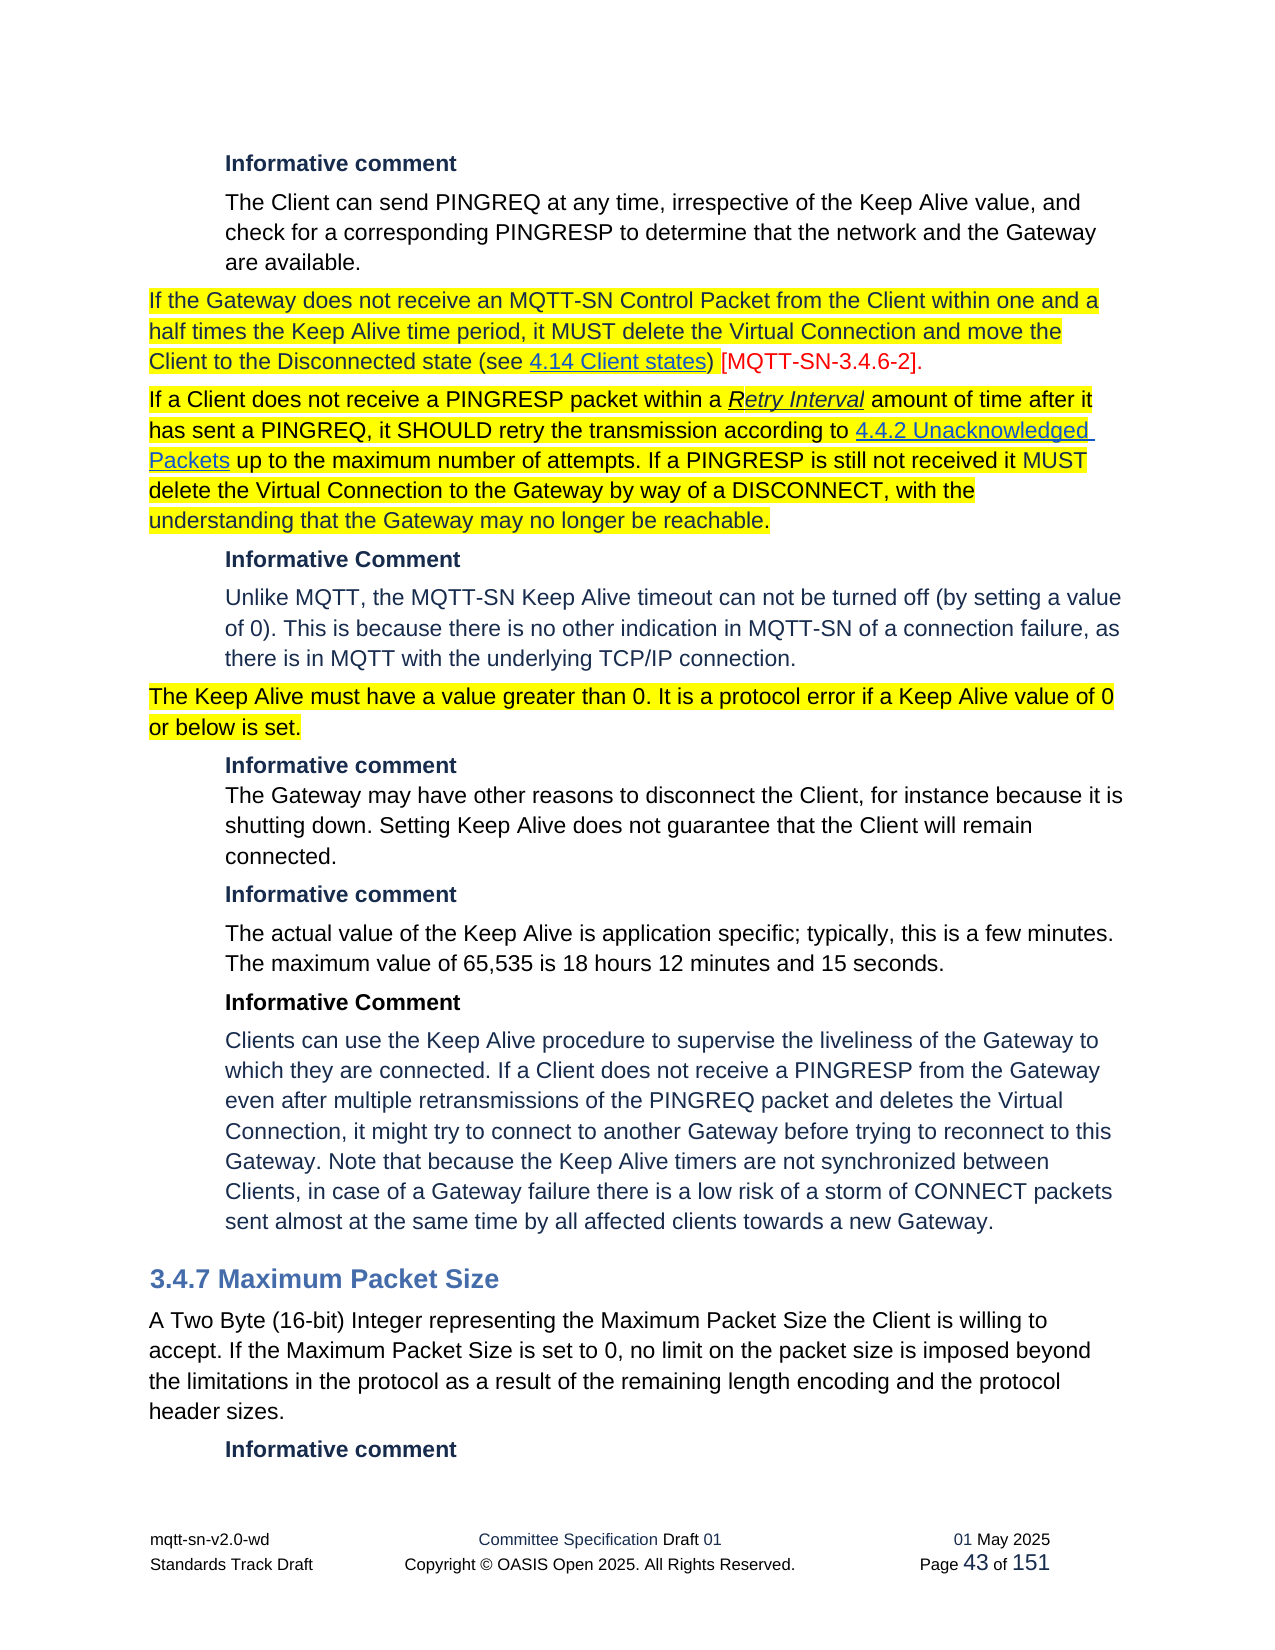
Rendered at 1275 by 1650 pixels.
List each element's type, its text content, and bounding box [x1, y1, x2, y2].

text Informative Comment [225, 988, 1124, 1015]
text Informative Comment [224, 546, 1124, 572]
text The actual value of the Keep Alive is application specific; typically, this is a few minutes. The maximum value of 65,535 is 18 hours 12 minutes and 15 seconds. [225, 920, 1124, 976]
text Clients can use the Keep Alive procedure to supervise the liveliness of the Gateway to which they are connected. If a Client does not receive a PINGRESP from the Gateway even after multiple retransmissions of the PINGREQ packet and deletes the Virtual Connection, it might try to connect to another Gateway before trying to reconnect to this Gateway. Note that because the Keep Alive timers are not synchronized between Clients, in case of a Gateway failure there is a low risk of a storm of CONNECT packets sent almost at the same time by all affected clients towards a new Gateway. [225, 1027, 1124, 1235]
text The Client can send PINGREQ at any time, irrespective of the Keep Alive value, and check for a corresponding PINGRESP to determine that the network and the Gateway are available. [225, 188, 1124, 275]
text Informative comment [225, 881, 1124, 908]
text The Keep Alive must have a value greater than 0. It is a protocol error if a Keep Alive value of 0 or below is set. [148, 683, 1124, 740]
text Informative comment [225, 1436, 1124, 1463]
text A Two Byte (16-bit) Integer representing the Maximum Packet Size the Client is willing to accept. If the Maximum Packet Size is set to 0, no limit on the packet size is imposed beyond the limitations in the protocol as a result of the remaining length encoding and the protocol header sizes. [148, 1307, 1124, 1424]
text Informative comment The Gateway may have other reasons to disconnect the Client, for instance because it is shutting down. Setting Keep Alive does not guarantee that the Client will remain connected. [225, 752, 1124, 869]
text Informative comment [225, 150, 1124, 176]
text If a Client does not receive a PINGRESP packet within a Retry Interval amount of time after it has sent a PINGREQ, it SHOULD retry the transmission according to 4.4.2 Unacknowledged Packets up to the maximum number of attempts. If a PINGRESP is still not received it MUST delete the Virtual Connection to the Gateway by way of a DISCONNECT, with the understanding that the Gateway may no longer be reachable. [148, 386, 1124, 534]
text If the Gateway does not receive an MQTT-SN Control Packet from the Client within one and a half times the Keep Alive time period, it MUST delete the Virtual Connection and move the Client to the Disconnected state (see 4.14 Client states) [MQTT-SN-3.4.6-2]. [148, 287, 1124, 374]
text Unlike MQTT, the MQTT-SN Keep Alive timeout can not be turned off (by setting a value of 0). This is because there is no other indication in MQTT-SN of a connection failure, as there is in MQTT with the underlying TCP/IP connection. [224, 584, 1124, 671]
subtitle 3.4.7 Maximum Packet Size [150, 1263, 1124, 1295]
